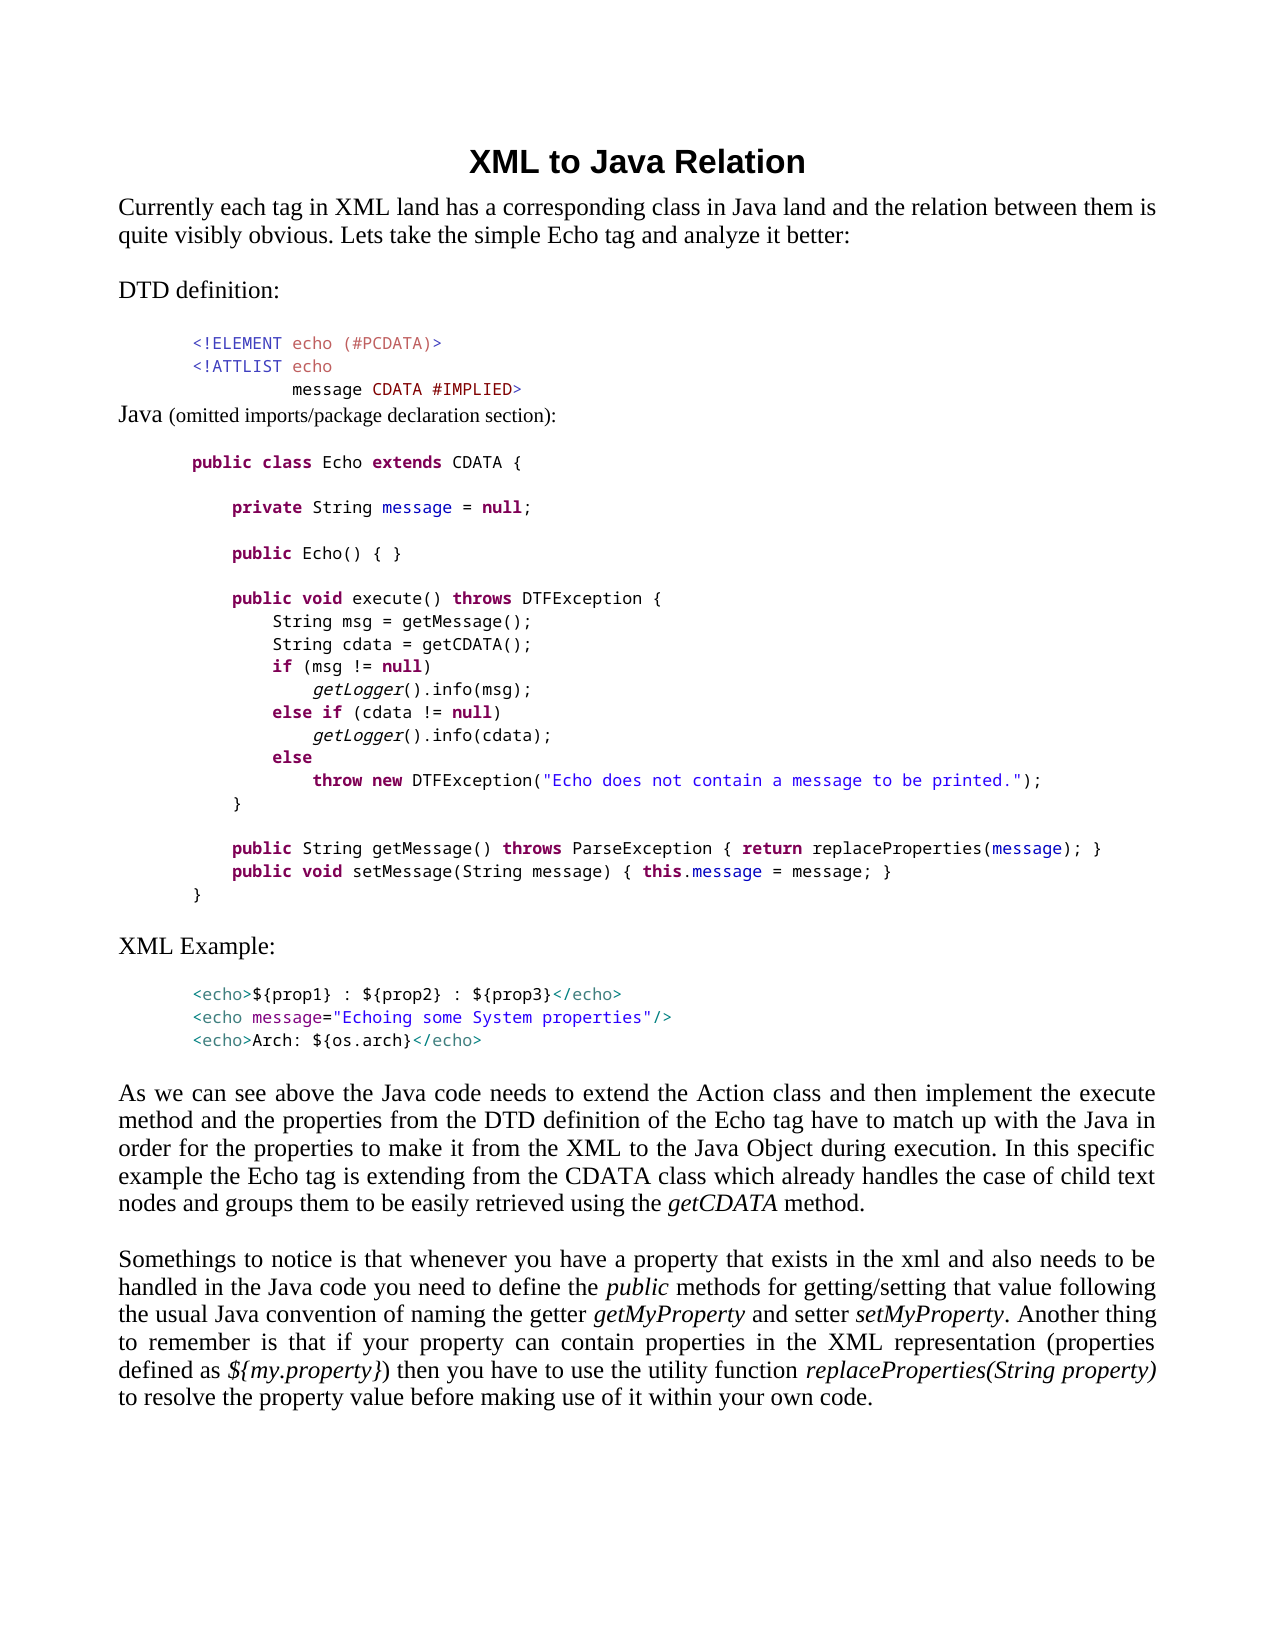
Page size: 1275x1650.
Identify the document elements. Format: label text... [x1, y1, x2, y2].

text message CDATA #IMPLIED> [192, 377, 1157, 400]
text DTD definition: [118, 276, 1157, 304]
text getLogger().info(msg); [192, 678, 1157, 700]
text public String getMessage() throws ParseException { return replaceProperties(message); } [192, 837, 1157, 859]
text <echo>Arch: ${os.arch}</echo> [192, 1028, 1157, 1051]
text <!ATTLIST echo [192, 354, 1157, 377]
text String cdata = getCDATA(); [192, 632, 1157, 655]
text Somethings to notice is that whenever you have a property that exists in the xml and also needs to be handled in the Java code you need to define the public methods for getting/setting that value following the usual Java convention of naming the getter getMyProperty and setter setMyProperty. Another thing to remember is that if your property can contain properties in the XML representation (properties defined as ${my.property}) then you have to use the utility function replaceProperties(String property) to resolve the property value before making use of it within your own code. [118, 1245, 1157, 1411]
text public void setMessage(String message) { this.message = message; } [192, 859, 1157, 882]
text public Echo() { } [192, 541, 1157, 564]
text <echo>${prop1} : ${prop2} : ${prop3}</echo> [192, 983, 1157, 1006]
text } [192, 791, 1157, 814]
text As we can see above the Java code needs to extend the Action class and then implement the execute method and the properties from the DTD definition of the Echo tag have to match up with the Java in order for the properties to make it from the XML to the Java Object during execution. In this specific example the Echo tag is extending from the CDATA class which already handles the case of child text nodes and groups them to be easily retrieved using the getCDATA method. [118, 1079, 1157, 1217]
text <!ELEMENT echo (#PCDATA)> [192, 332, 1157, 354]
text Java (omitted imports/package declaration section): [118, 400, 1157, 427]
text <echo message="Echoing some System properties"/> [192, 1006, 1157, 1028]
text } [192, 882, 1157, 905]
subtitle XML to Java Relation [118, 143, 1157, 181]
text public class Echo extends CDATA { [192, 451, 1157, 473]
text private String message = null; [192, 496, 1157, 519]
text else if (cdata != null) [192, 700, 1157, 723]
text else [192, 746, 1157, 768]
text Currently each tag in XML land has a corresponding class in Java land and the relation between them is quite visibly obvious. Lets take the simple Echo tag and analyze it better: [118, 193, 1157, 248]
text String msg = getMessage(); [192, 609, 1157, 632]
text throw new DTFException("Echo does not contain a message to be printed."); [192, 768, 1157, 791]
text if (msg != null) [192, 655, 1157, 678]
text public void execute() throws DTFException { [192, 587, 1157, 609]
text getLogger().info(cdata); [192, 723, 1157, 746]
text XML Example: [118, 932, 1157, 960]
